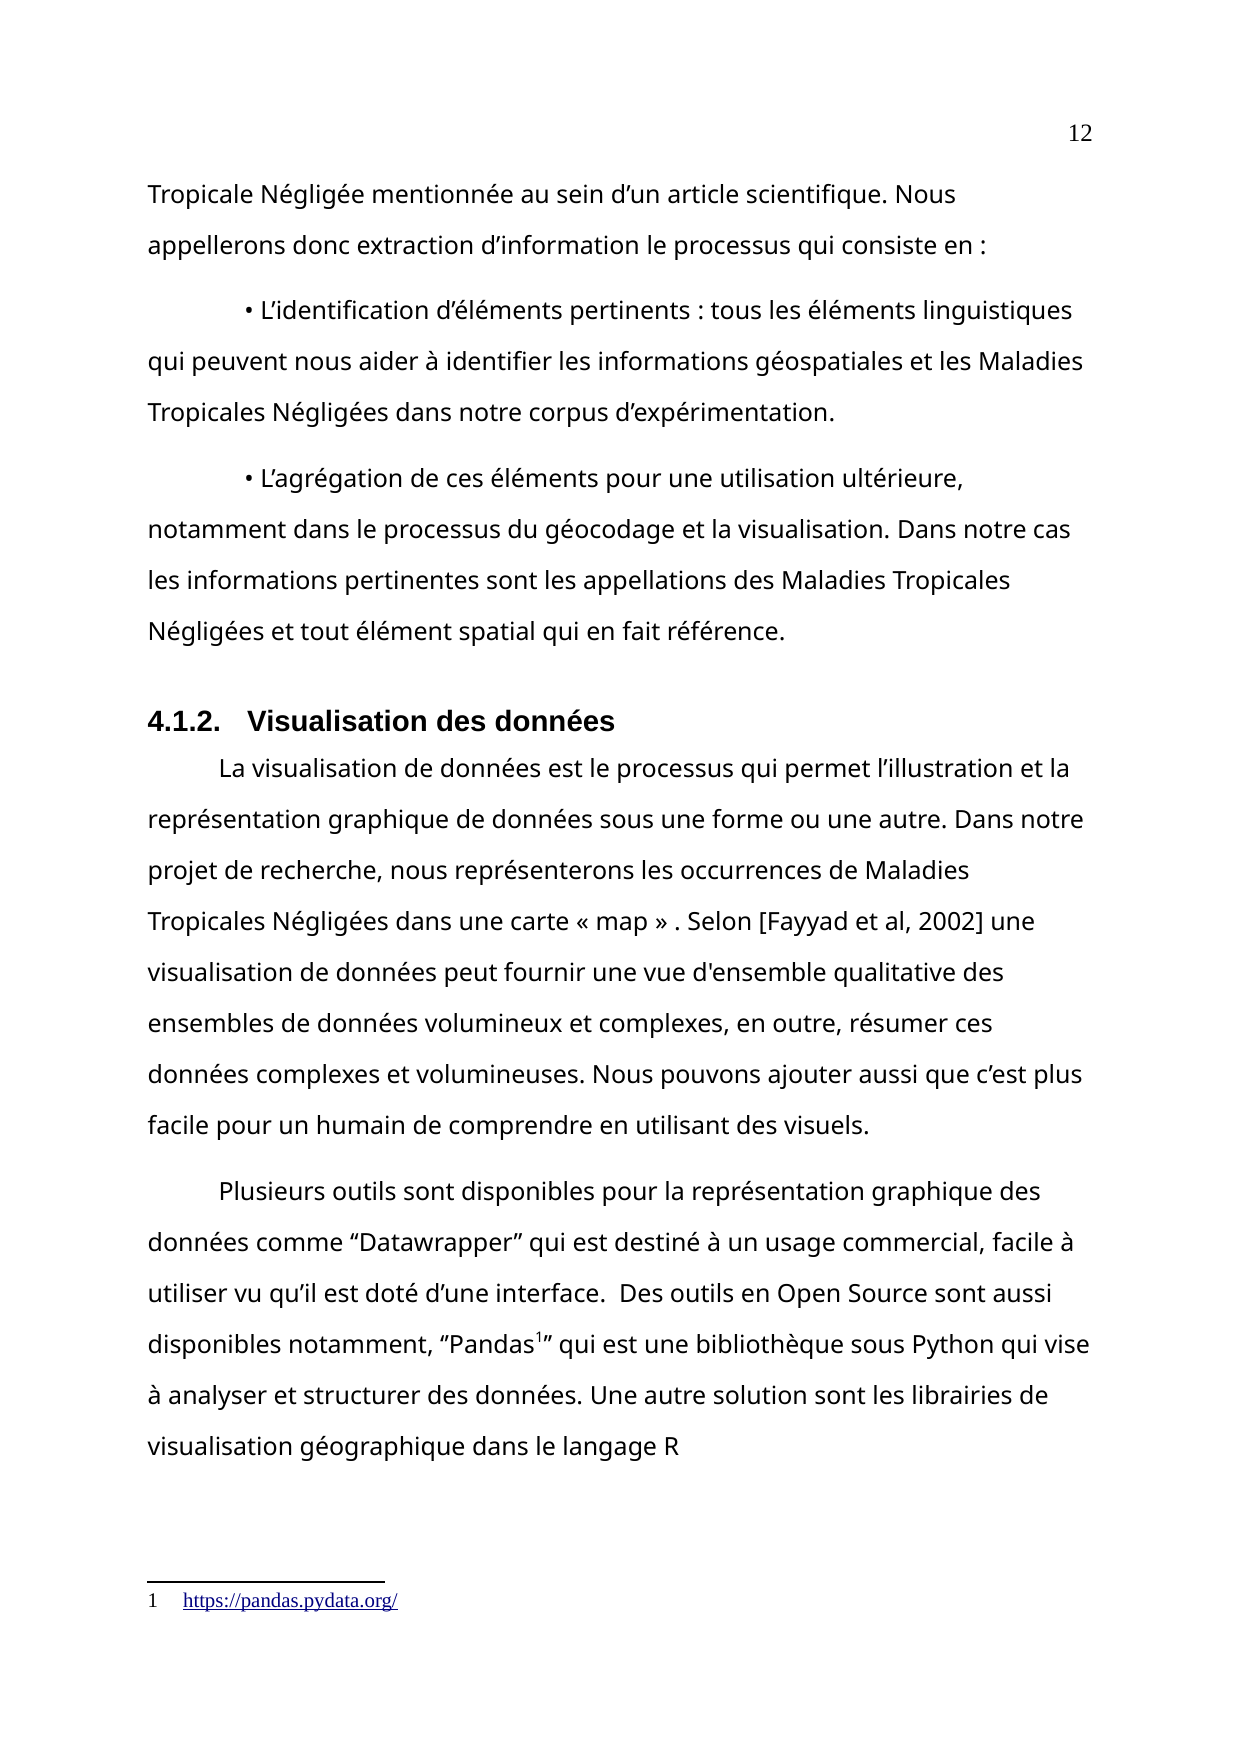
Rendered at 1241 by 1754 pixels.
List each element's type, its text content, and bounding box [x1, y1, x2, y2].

text Tropicale Négligée mentionnée au sein d’un article scientifique. Nous appellerons donc extraction d’information le processus qui consiste en : [147, 176, 1092, 261]
text Plusieurs outils sont disponibles pour la représentation graphique des données comme ‘‘Datawrapper’’ qui est destiné à un usage commercial, facile à utiliser vu qu’il est doté d’une interface. Des outils en Open Source sont aussi disponibles notamment, ‘’Pandas’’ qui est une bibliothèque sous Python qui vise à analyser et structurer des données. Une autre solution sont les librairies de visualisation géographique dans le langage R [147, 1173, 1092, 1463]
text La visualisation de données est le processus qui permet l’illustration et la représentation graphique de données sous une forme ou une autre. Dans notre projet de recherche, nous représenterons les occurrences de Maladies Tropicales Négligées dans une carte « map » . Selon [Fayyad et al, 2002] une visualisation de données peut fournir une vue d'ensemble qualitative des ensembles de données volumineux et complexes, en outre, résumer ces données complexes et volumineuses. Nous pouvons ajouter aussi que c’est plus facile pour un humain de comprendre en utilisant des visuels. [147, 750, 1092, 1142]
text https://pandas.pydata.org/ [147, 1588, 1092, 1612]
subtitle Visualisation des données [147, 704, 1092, 738]
text • L’agrégation de ces éléments pour une utilisation ultérieure, notamment dans le processus du géocodage et la visualisation. Dans notre cas les informations pertinentes sont les appellations des Maladies Tropicales Négligées et tout élément spatial qui en fait référence. [147, 461, 1092, 648]
text • L’identification d’éléments pertinents : tous les éléments linguistiques qui peuvent nous aider à identifier les informations géospatiales et les Maladies Tropicales Négligées dans notre corpus d’expérimentation. [147, 293, 1092, 429]
